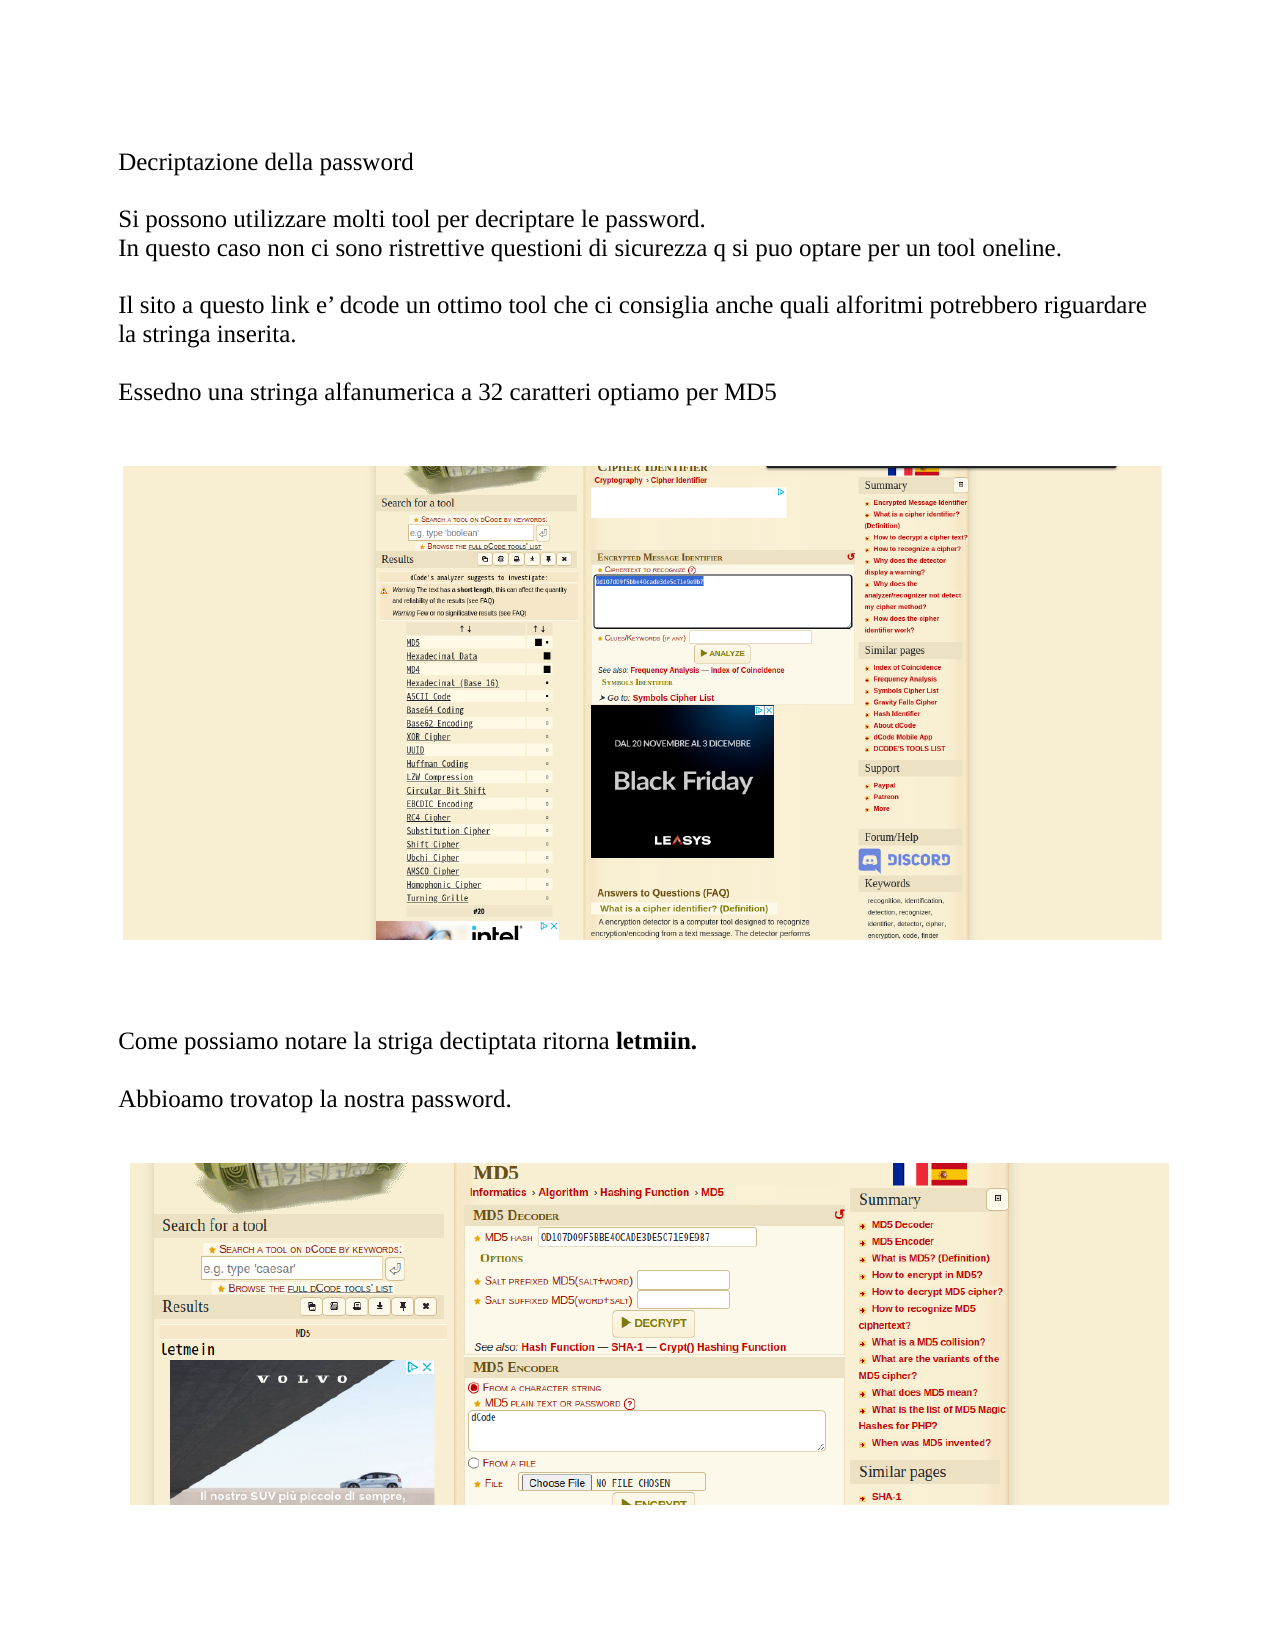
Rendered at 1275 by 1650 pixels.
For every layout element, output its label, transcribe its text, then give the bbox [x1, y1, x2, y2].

picture [122, 466, 1162, 940]
text Abbioamo trovatop la nostra password. [118, 1084, 1157, 1112]
picture [130, 1163, 1169, 1505]
text Decriptazione della password [118, 147, 1157, 176]
text Il sito a questo link e’ dcode un ottimo tool che ci consiglia anche quali alforitmi potrebbero riguardare la stringa inserita. [118, 291, 1157, 348]
text Essedno una stringa alfanumerica a 32 caratteri optiamo per MD5 [118, 377, 1157, 406]
text Si possono utilizzare molti tool per decriptare le password. [118, 204, 1157, 233]
text Come possiamo notare la striga dectiptata ritorna letmiin. [118, 1026, 1157, 1055]
text In questo caso non ci sono ristrettive questioni di sicurezza q si puo optare per un tool oneline. [118, 233, 1157, 262]
